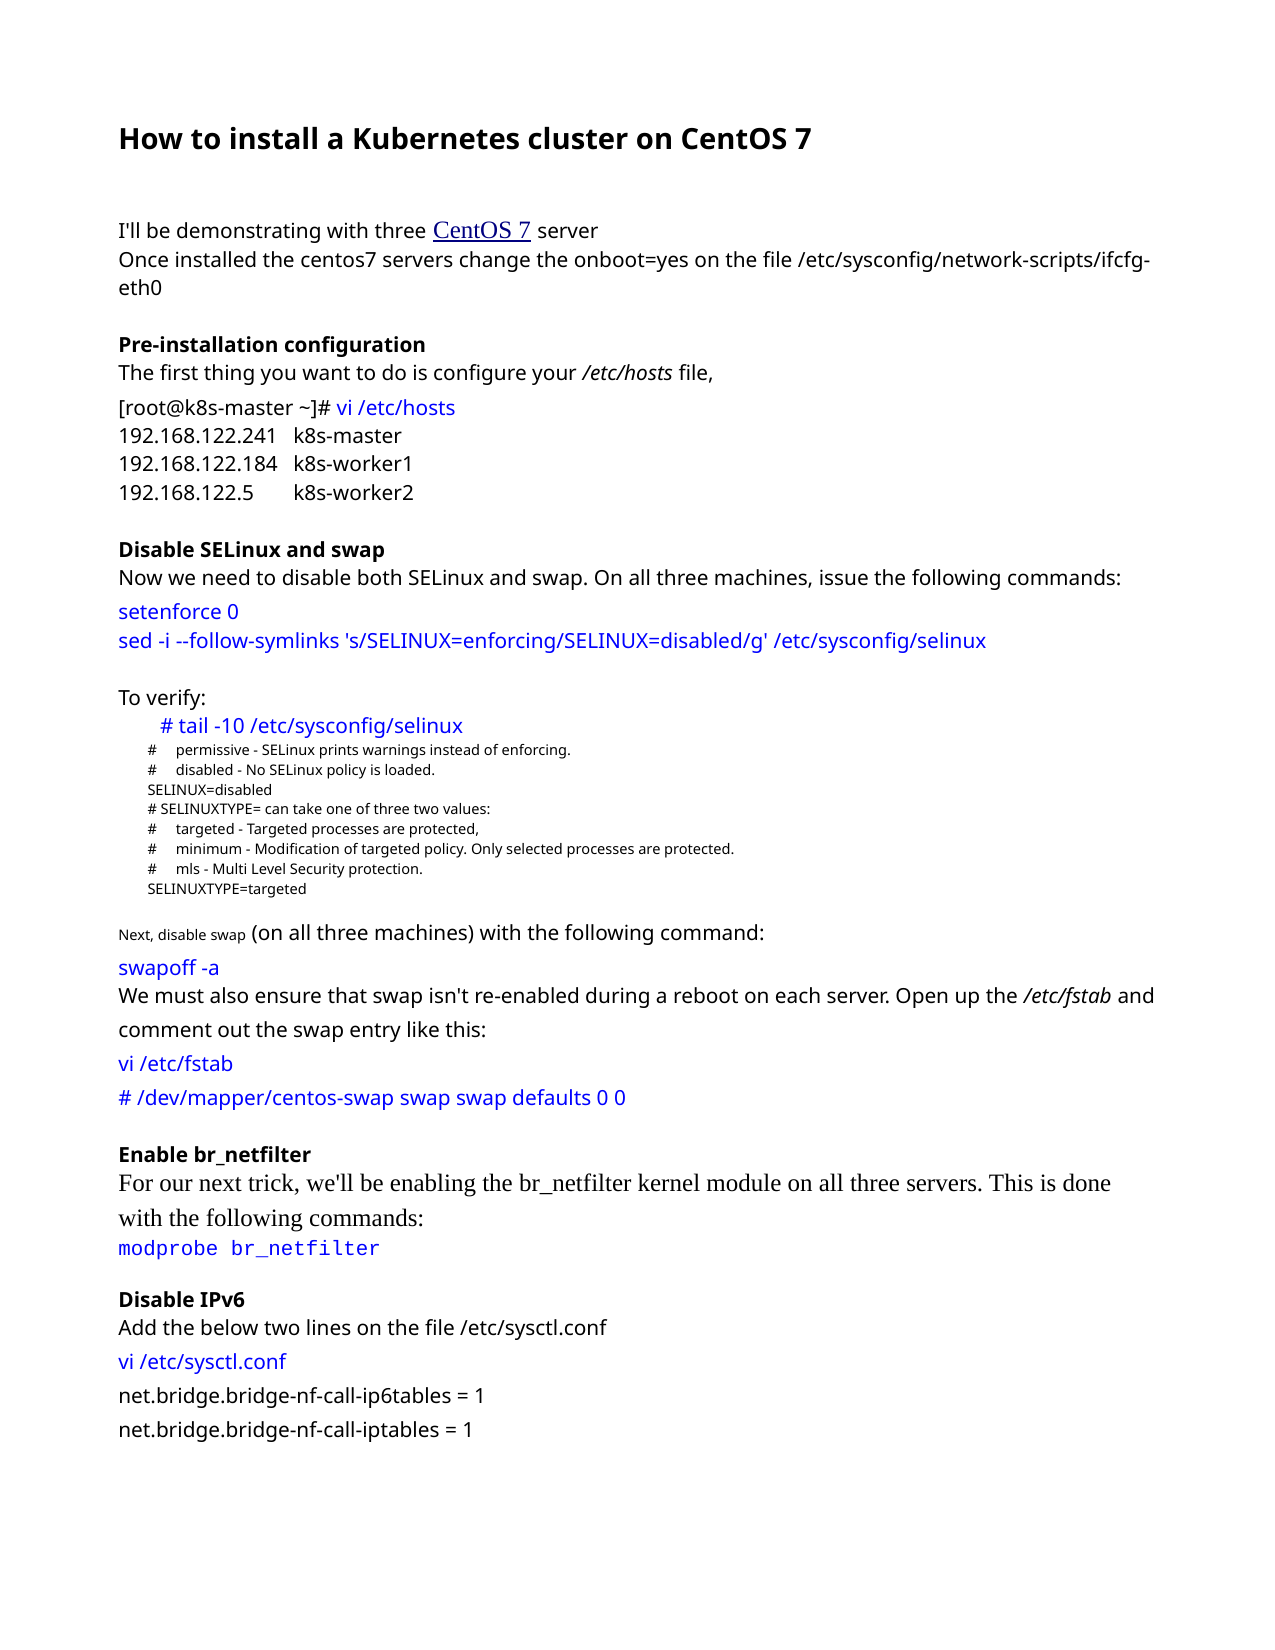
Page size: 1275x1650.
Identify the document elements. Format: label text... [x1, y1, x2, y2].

text # targeted - Targeted processes are protected, [118, 819, 1157, 839]
text # minimum - Modification of targeted policy. Only selected processes are protected. [118, 839, 1157, 859]
text SELINUX=disabled [118, 779, 1157, 799]
text vi /etc/sysctl.conf [118, 1347, 1157, 1376]
text SELINUXTYPE=targeted [118, 879, 1157, 899]
text # SELINUXTYPE= can take one of three two values: [118, 799, 1157, 819]
text setenforce 0 [118, 597, 1157, 626]
text For our next trick, we'll be enabling the br_netfilter kernel module on all three servers. This is done with the following commands: [118, 1168, 1157, 1232]
text # disabled - No SELinux policy is loaded. [118, 759, 1157, 779]
text I'll be demonstrating with three CentOS 7 server [118, 215, 1157, 245]
text 192.168.122.184 k8s-worker1 [118, 449, 1157, 478]
text # permissive - SELinux prints warnings instead of enforcing. [118, 739, 1157, 759]
text Add the below two lines on the file /etc/sysctl.conf [118, 1313, 1157, 1342]
subtitle Disable IPv6 [118, 1285, 1157, 1313]
text To verify: [118, 683, 1157, 711]
text modprobe br_netfilter [118, 1237, 1157, 1261]
text 192.168.122.5 k8s-worker2 [118, 478, 1157, 506]
text net.bridge.bridge-nf-call-ip6tables = 1 [118, 1381, 1157, 1410]
text # mls - Multi Level Security protection. [118, 859, 1157, 879]
text sed -i --follow-symlinks 's/SELINUX=enforcing/SELINUX=disabled/g' /etc/sysconfig/selinux [118, 626, 1157, 654]
text net.bridge.bridge-nf-call-iptables = 1 [118, 1415, 1157, 1444]
subtitle Enable br_netfilter [118, 1140, 1157, 1168]
text Once installed the centos7 servers change the onboot=yes on the file /etc/sysconfig/network-scripts/ifcfg-eth0 [118, 245, 1157, 302]
text Now we need to disable both SELinux and swap. On all three machines, issue the following commands: [118, 563, 1157, 592]
text Next, disable swap (on all three machines) with the following command: [118, 918, 1157, 947]
text # /dev/mapper/centos-swap swap swap defaults 0 0 [118, 1083, 1157, 1112]
subtitle Pre-installation configuration [118, 330, 1157, 358]
subtitle How to install a Kubernetes cluster on CentOS 7 [118, 118, 1157, 158]
text # tail -10 /etc/sysconfig/selinux [118, 711, 1157, 739]
text swapoff -a [118, 953, 1157, 981]
subtitle Disable SELinux and swap [118, 535, 1157, 563]
text The first thing you want to do is configure your /etc/hosts file, [118, 358, 1157, 387]
text We must also ensure that swap isn't re-enabled during a reboot on each server. Open up the /etc/fstab and comment out the swap entry like this: [118, 981, 1157, 1043]
text vi /etc/fstab [118, 1049, 1157, 1078]
text 192.168.122.241 k8s-master [118, 421, 1157, 449]
text [root@k8s-master ~]# vi /etc/hosts [118, 393, 1157, 421]
